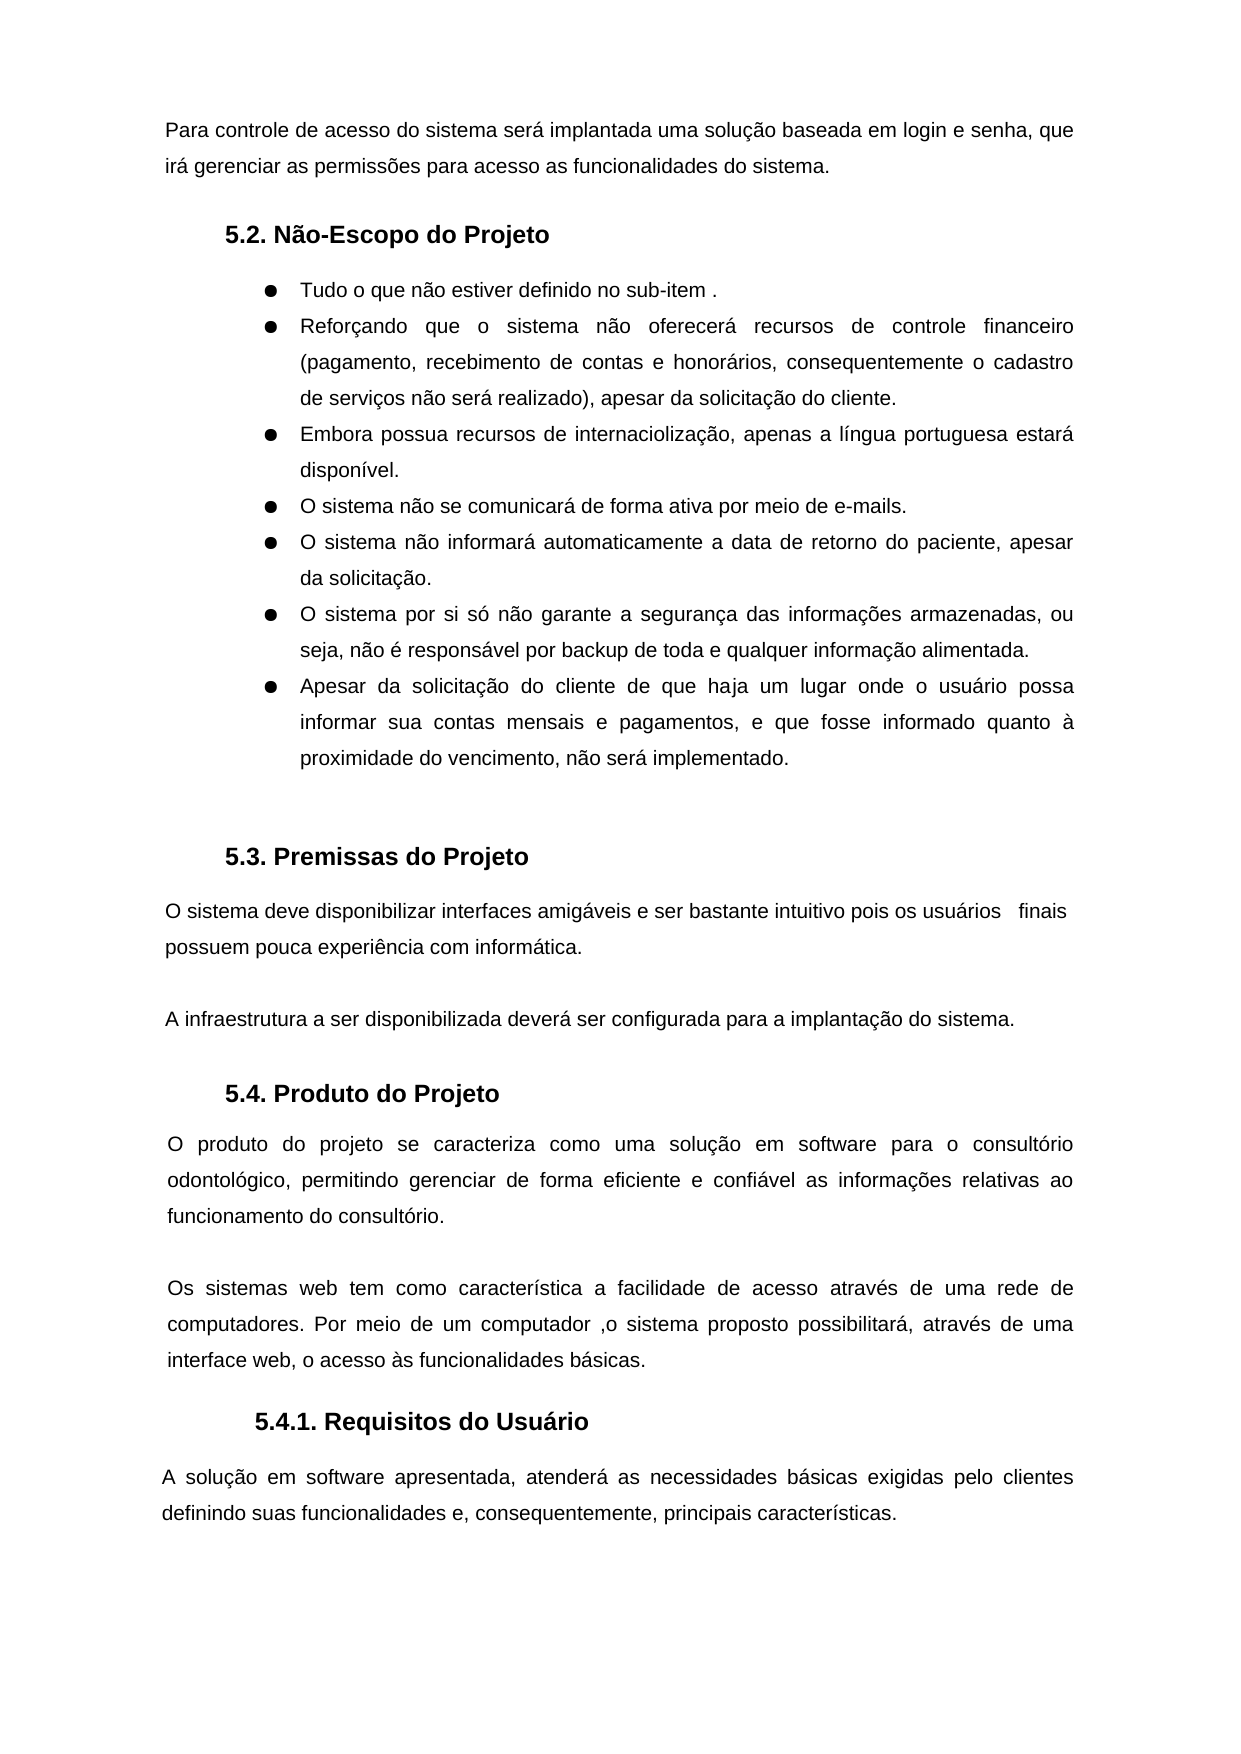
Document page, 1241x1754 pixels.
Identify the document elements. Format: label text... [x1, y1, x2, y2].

list O sistema por si só não garante a segurança das informações armazenadas, ou seja, não é responsável por backup de toda e qualquer informação alimentada. [262, 602, 1075, 662]
text A infraestrutura a ser disponibilizada deverá ser configurada para a implantação do sistema. [165, 1007, 1075, 1031]
text O produto do projeto se caracteriza como uma solução em software para o consultório odontológico, permitindo gerenciar de forma eficiente e confiável as informações relativas ao funcionamento do consultório. [167, 1132, 1075, 1228]
subtitle 5.4.1. Requisitos do Usuário [225, 1407, 1075, 1436]
list Embora possua recursos de internaciolização, apenas a língua portuguesa estará disponível. [262, 422, 1075, 482]
text A solução em software apresentada, atenderá as necessidades básicas exigidas pelo clientes definindo suas funcionalidades e, consequentemente, principais características. [162, 1465, 1075, 1525]
list O sistema não informará automaticamente a data de retorno do paciente, apesar da solicitação. [262, 530, 1075, 590]
subtitle 5.4. Produto do Projeto [225, 1079, 1075, 1108]
list Apesar da solicitação do cliente de que haja um lugar onde o usuário possa informar sua contas mensais e pagamentos, e que fosse informado quanto à proximidade do vencimento, não será implementado. [262, 674, 1075, 769]
list Tudo o que não estiver definido no sub-item . [262, 278, 1075, 302]
text Para controle de acesso do sistema será implantada uma solução baseada em login e senha, que irá gerenciar as permissões para acesso as funcionalidades do sistema. [165, 118, 1075, 178]
list O sistema não se comunicará de forma ativa por meio de e-mails. [262, 494, 1075, 518]
text Os sistemas web tem como característica a facilidade de acesso através de uma rede de computadores. Por meio de um computador ,o sistema proposto possibilitará, através de uma interface web, o acesso às funcionalidades básicas. [167, 1276, 1075, 1371]
subtitle 5.3. Premissas do Projeto [225, 841, 1075, 870]
text O sistema deve disponibilizar interfaces amigáveis e ser bastante intuitivo pois os usuários finais possuem pouca experiência com informática. [165, 899, 1075, 959]
list Reforçando que o sistema não oferecerá recursos de controle financeiro (pagamento, recebimento de contas e honorários, consequentemente o cadastro de serviços não será realizado), apesar da solicitação do cliente. [262, 314, 1075, 410]
subtitle 5.2. Não-Escopo do Projeto [225, 220, 1075, 249]
